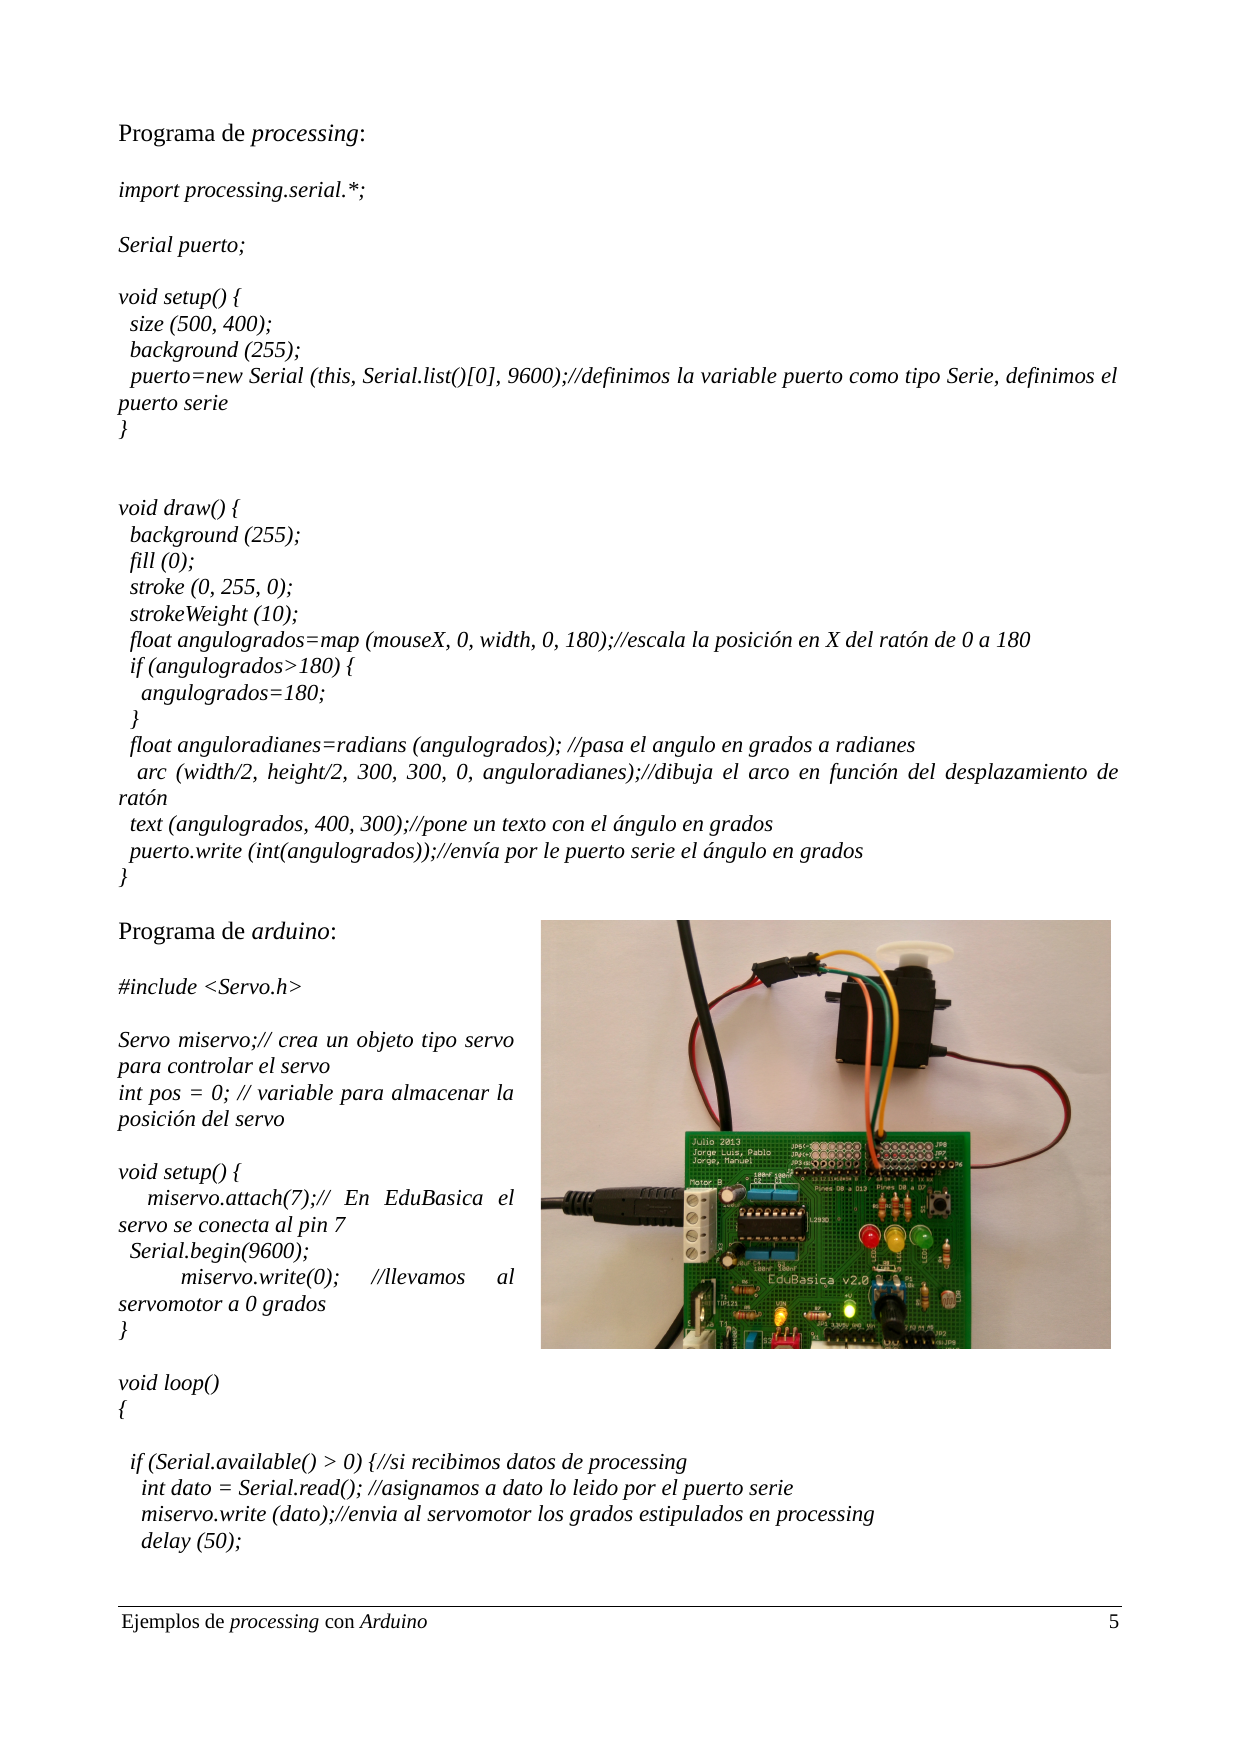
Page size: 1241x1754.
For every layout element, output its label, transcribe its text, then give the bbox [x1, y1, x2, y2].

text if (Serial.available() > 0) {//si recibimos datos de processing [118, 1448, 1122, 1474]
text [1111, 1158, 1122, 1184]
text if (angulogrados>180) { [118, 652, 1122, 679]
text void setup() { [118, 283, 1122, 310]
text int dato = Serial.read(); //asignamos a dato lo leido por el puerto serie [118, 1474, 1122, 1501]
text int pos = 0; // variable para almacenar la posición del servo [118, 1079, 540, 1132]
text size (500, 400); [118, 310, 1122, 336]
text } [118, 863, 1122, 889]
text import processing.serial.*; [118, 176, 1122, 202]
text } [118, 1316, 540, 1342]
picture [540, 920, 1111, 1349]
text void draw() { [118, 494, 1122, 521]
text } [118, 705, 1122, 731]
text #include <Servo.h> [118, 973, 540, 1000]
text stroke (0, 255, 0); [118, 573, 1122, 600]
text arc (width/2, height/2, 300, 300, 0, anguloradianes);//dibuja el arco en función del desplazamiento de ratón [118, 758, 1122, 811]
text } [118, 415, 1122, 442]
text Programa de arduino: [118, 916, 1122, 945]
text background (255); [118, 521, 1122, 547]
text float anguloradianes=radians (angulogrados); //pasa el angulo en grados a radianes [118, 731, 1122, 758]
text Serial puerto; [118, 231, 1122, 257]
text puerto.write (int(angulogrados));//envía por le puerto serie el ángulo en grados [118, 837, 1122, 863]
text angulogrados=180; [118, 679, 1122, 705]
text Programa de processing: [118, 118, 1122, 147]
text puerto=new Serial (this, Serial.list()[0], 9600);//definimos la variable puerto como tipo Serie, definimos el puerto serie [118, 362, 1122, 415]
text fill (0); [118, 547, 1122, 573]
text { [118, 1395, 1122, 1421]
text void setup() { [118, 1158, 540, 1184]
text Servo miservo;// crea un objeto tipo servo para controlar el servo [118, 1026, 540, 1079]
text text (angulogrados, 400, 300);//pone un texto con el ángulo en grados [118, 811, 1122, 837]
text miservo.write (dato);//envia al servomotor los grados estipulados en processing [118, 1501, 1122, 1527]
text background (255); [118, 336, 1122, 362]
text miservo.attach(7);// En EduBasica el servo se conecta al pin 7 [118, 1184, 540, 1237]
text delay (50); [118, 1527, 1122, 1553]
text Serial.begin(9600); [118, 1237, 540, 1263]
text miservo.write(0); //llevamos al servomotor a 0 grados [118, 1263, 540, 1316]
text float angulogrados=map (mouseX, 0, width, 0, 180);//escala la posición en X del ratón de 0 a 180 [118, 626, 1122, 652]
text strokeWeight (10); [118, 600, 1122, 626]
text void loop() [118, 1369, 1122, 1395]
text [1111, 1316, 1122, 1342]
